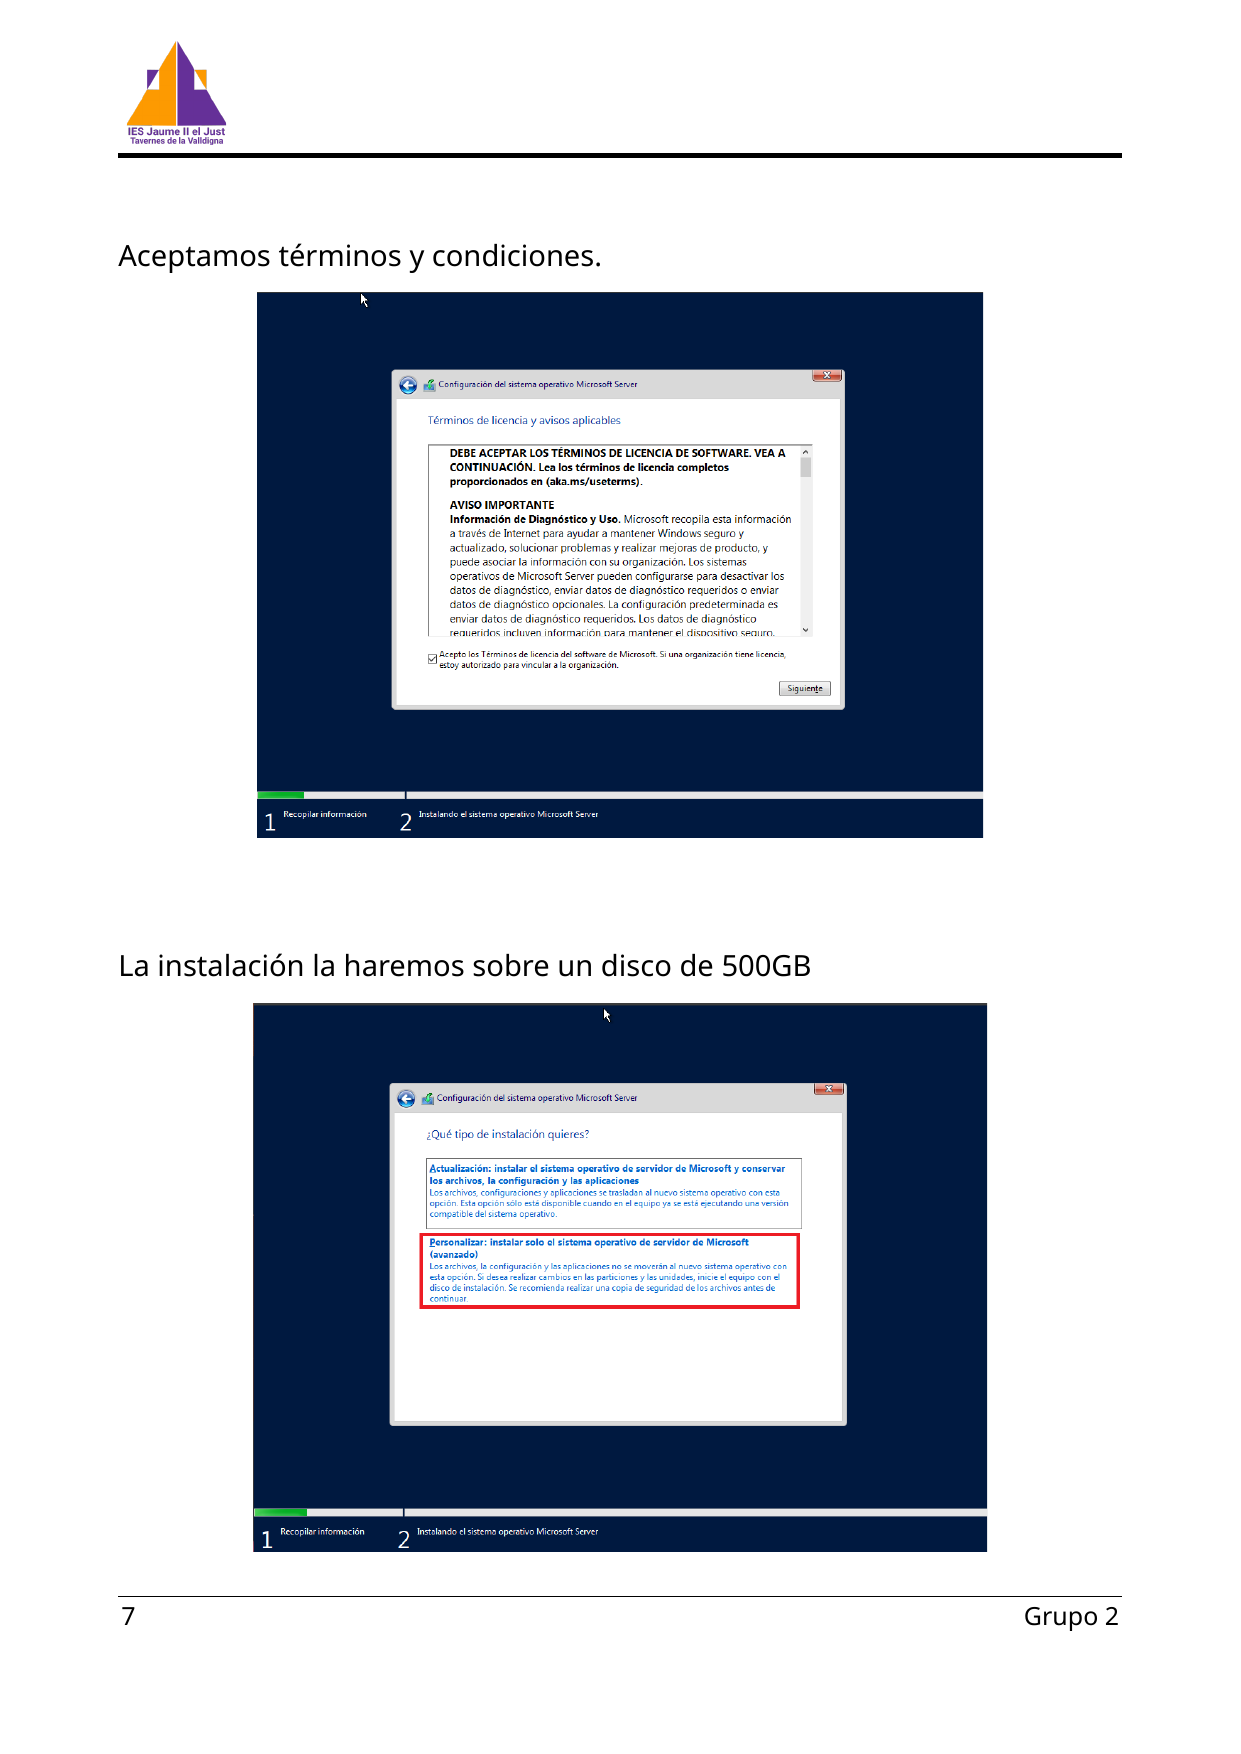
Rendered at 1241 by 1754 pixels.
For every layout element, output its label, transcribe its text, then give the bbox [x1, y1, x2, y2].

text Aceptamos términos y condiciones. [118, 235, 1122, 274]
picture [257, 292, 984, 838]
picture [126, 41, 227, 145]
text La instalación la haremos sobre un disco de 500GB [118, 945, 1122, 984]
picture [253, 1003, 988, 1552]
